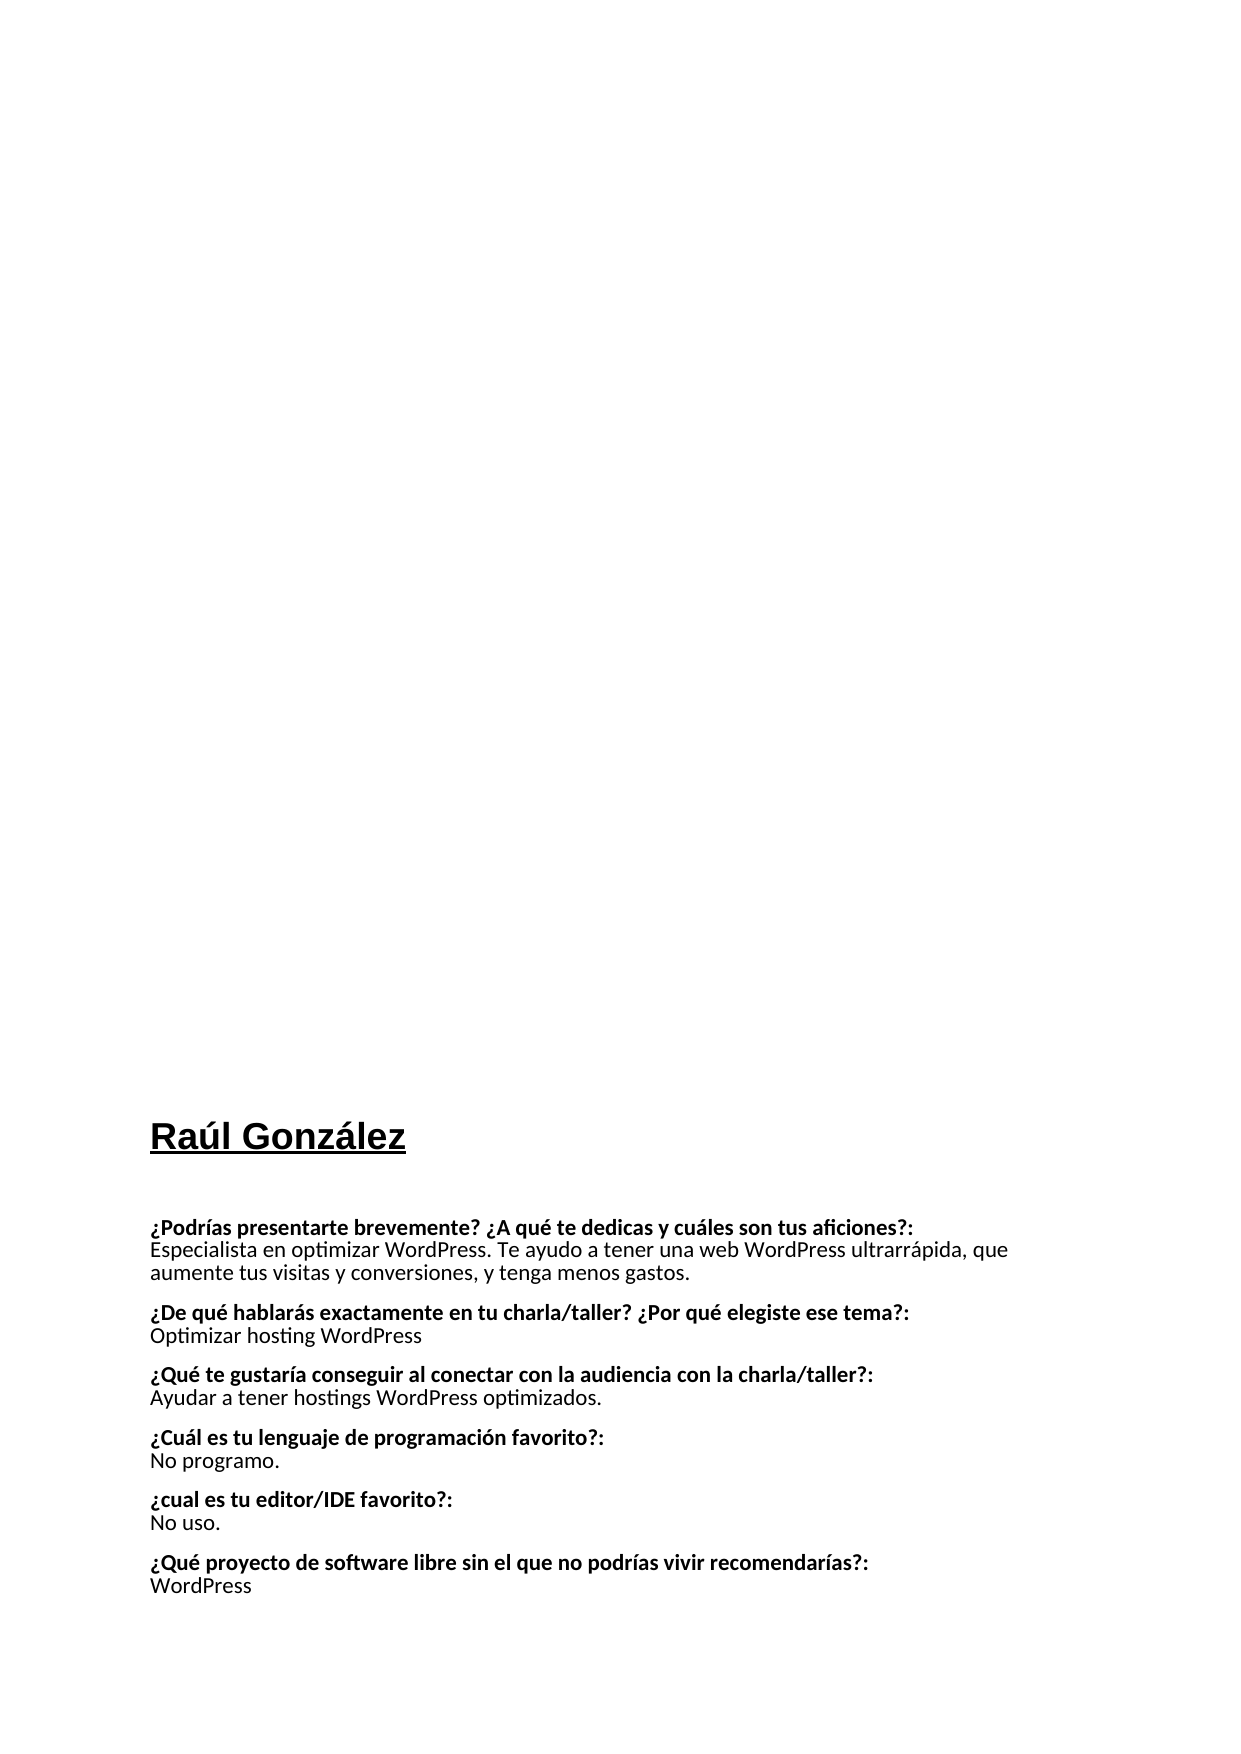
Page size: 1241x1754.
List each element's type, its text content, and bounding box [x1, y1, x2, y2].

text ¿Podrías presentarte brevemente? ¿A qué te dedicas y cuáles son tus aficiones?: Especialista en optimizar WordPress. Te ayudo a tener una web WordPress ultrarrápida, que aumente tus visitas y conversiones, y tenga menos gastos. [150, 1218, 1090, 1286]
text ¿Qué proyecto de software libre sin el que no podrías vivir recomendarías?: WordPress [150, 1553, 1090, 1599]
text ¿Cuál es tu lenguaje de programación favorito?: No programo. [150, 1428, 1090, 1474]
text ¿Qué te gustaría conseguir al conectar con la audiencia con la charla/taller?: Ayudar a tener hostings WordPress optimizados. [150, 1366, 1090, 1411]
text ¿cual es tu editor/IDE favorito?: No uso. [150, 1491, 1090, 1536]
subtitle Raúl González [150, 1115, 1090, 1157]
text ¿De qué hablarás exactamente en tu charla/taller? ¿Por qué elegiste ese tema?: Optimizar hosting WordPress [150, 1303, 1090, 1349]
